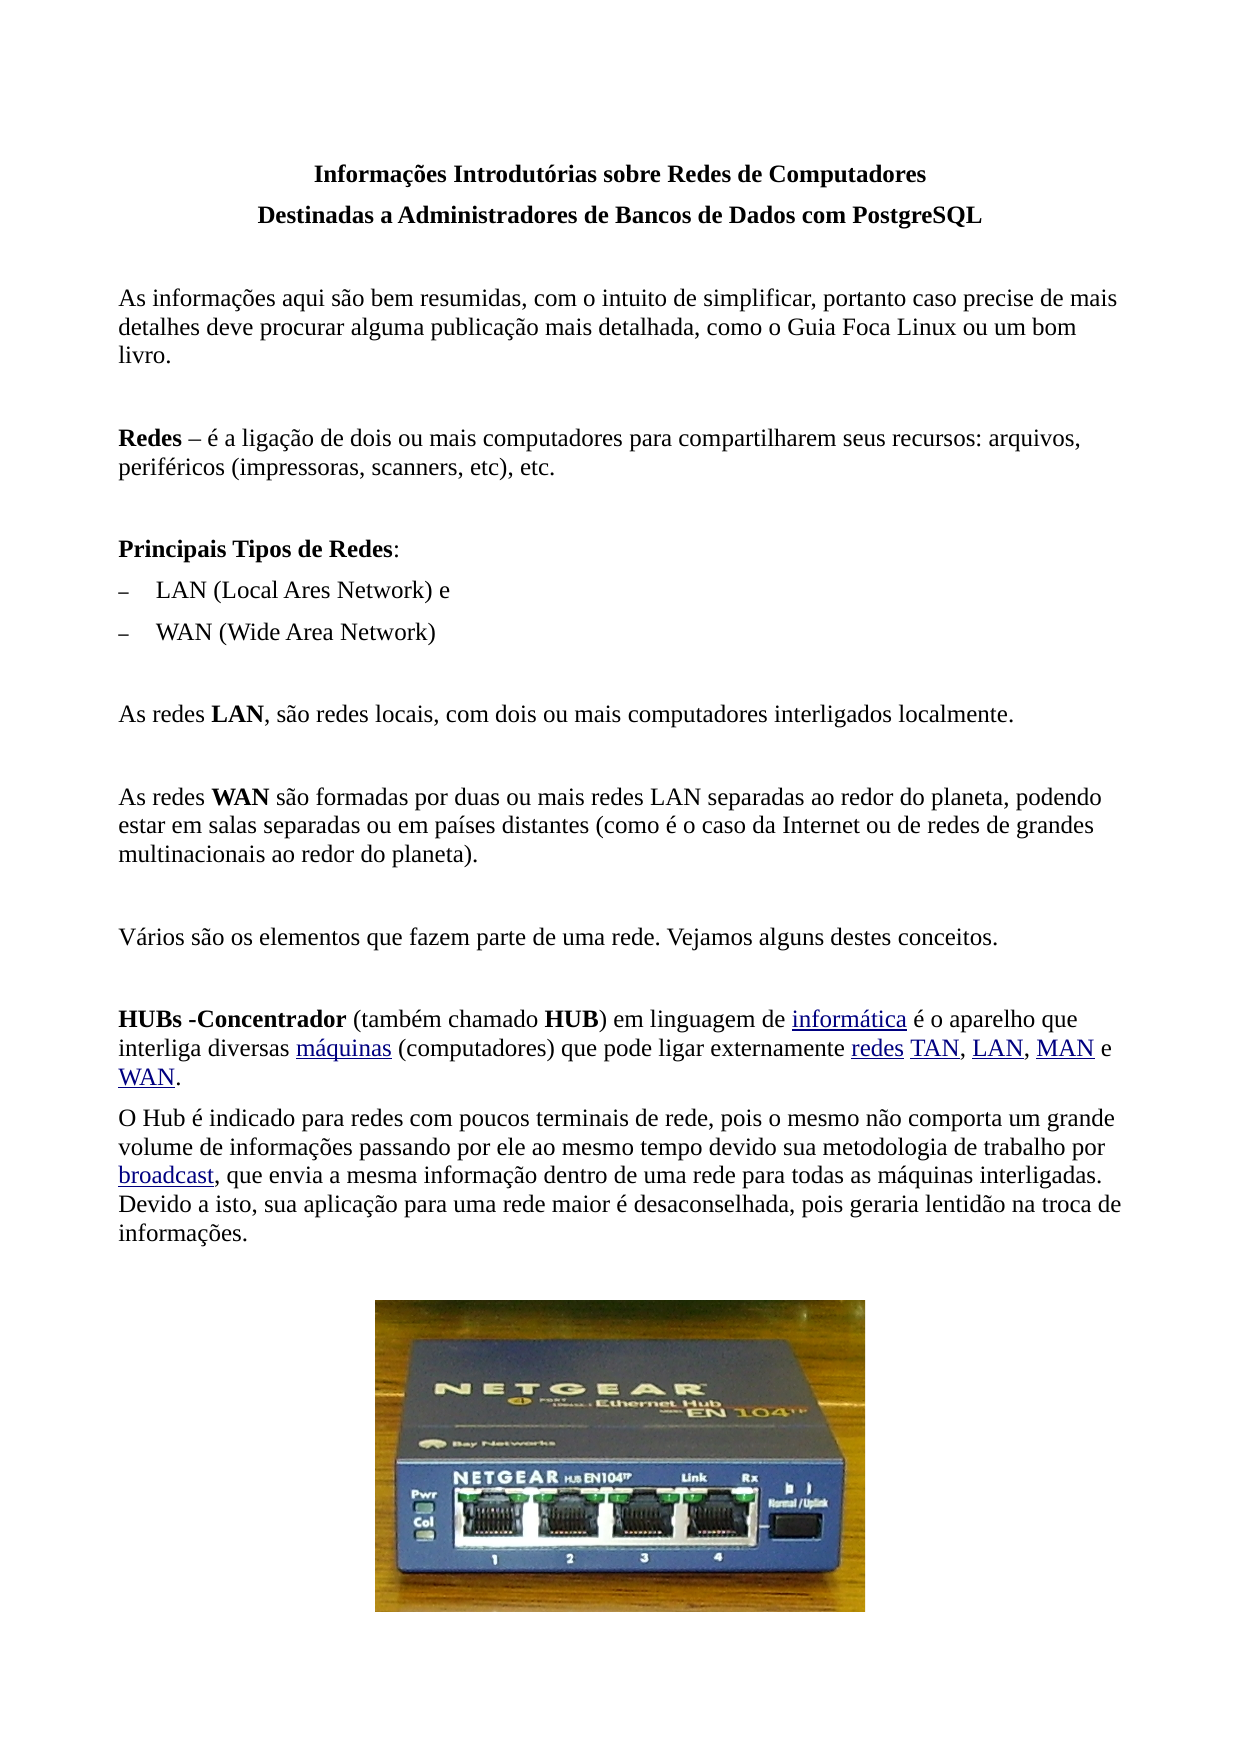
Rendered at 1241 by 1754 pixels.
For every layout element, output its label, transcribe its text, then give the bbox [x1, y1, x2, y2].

text Vários são os elementos que fazem parte de uma rede. Vejamos alguns destes conceitos. [118, 922, 1122, 951]
text Destinadas a Administradores de Bancos de Dados com PostgreSQL [118, 201, 1122, 229]
text As redes LAN, são redes locais, com dois ou mais computadores interligados localmente. [118, 699, 1122, 728]
list WAN (Wide Area Network) [118, 617, 1122, 646]
text Informações Introdutórias sobre Redes de Computadores [118, 159, 1122, 188]
text As redes WAN são formadas por duas ou mais redes LAN separadas ao redor do planeta, podendo estar em salas separadas ou em países distantes (como é o caso da Internet ou de redes de grandes multinacionais ao redor do planeta). [118, 782, 1122, 868]
text As informações aqui são bem resumidas, com o intuito de simplificar, portanto caso precise de mais detalhes deve procurar alguma publicação mais detalhada, como o Guia Foca Linux ou um bom livro. [118, 283, 1122, 369]
text Principais Tipos de Redes: [118, 534, 1122, 563]
text HUBs -Concentrador (também chamado HUB) em linguagem de informática é o aparelho que interliga diversas máquinas (computadores) que pode ligar externamente redes TAN, LAN, MAN e WAN. [118, 1004, 1122, 1091]
picture [375, 1300, 865, 1612]
text O Hub é indicado para redes com poucos terminais de rede, pois o mesmo não comporta um grande volume de informações passando por ele ao mesmo tempo devido sua metodologia de trabalho por broadcast, que envia a mesma informação dentro de uma rede para todas as máquinas interligadas. Devido a isto, sua aplicação para uma rede maior é desaconselhada, pois geraria lentidão na troca de informações. [118, 1103, 1122, 1247]
list LAN (Local Ares Network) e [118, 576, 1122, 604]
text Redes – é a ligação de dois ou mais computadores para compartilharem seus recursos: arquivos, periféricos (impressoras, scanners, etc), etc. [118, 423, 1122, 481]
